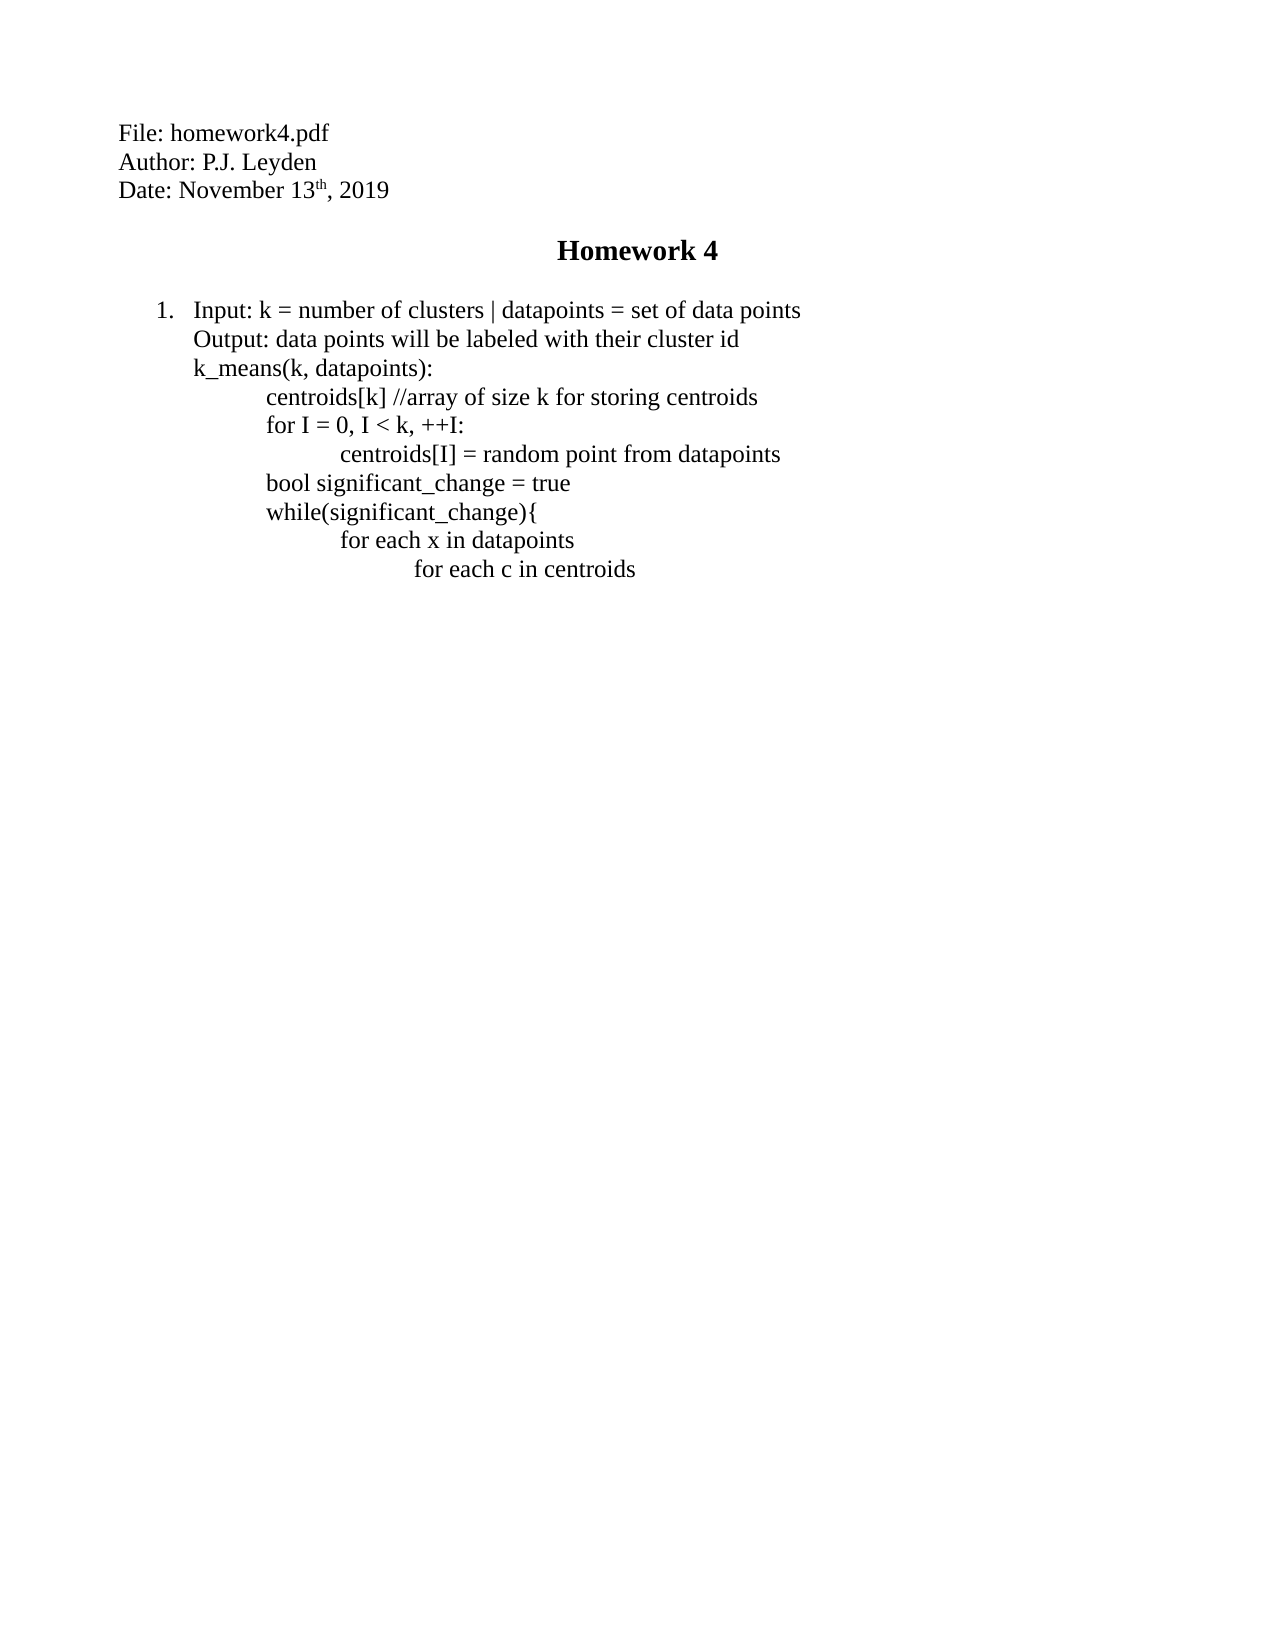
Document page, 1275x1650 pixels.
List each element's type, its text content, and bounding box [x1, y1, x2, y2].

list Input: k = number of clusters | datapoints = set of data points Output: data points will be labeled with their cluster id k_means(k, datapoints): centroids[k] //array of size k for storing centroids for I = 0, I < k, ++I: centroids[I] = random point from datapoints bool significant_change = true while(significant_change){ for each x in datapoints for each c in centroids [156, 295, 1157, 583]
text File: homework4.pdf Author: P.J. Leyden [118, 118, 1157, 176]
text Date: November 13th, 2019 [118, 176, 1157, 233]
text Homework 4 [118, 233, 1157, 267]
